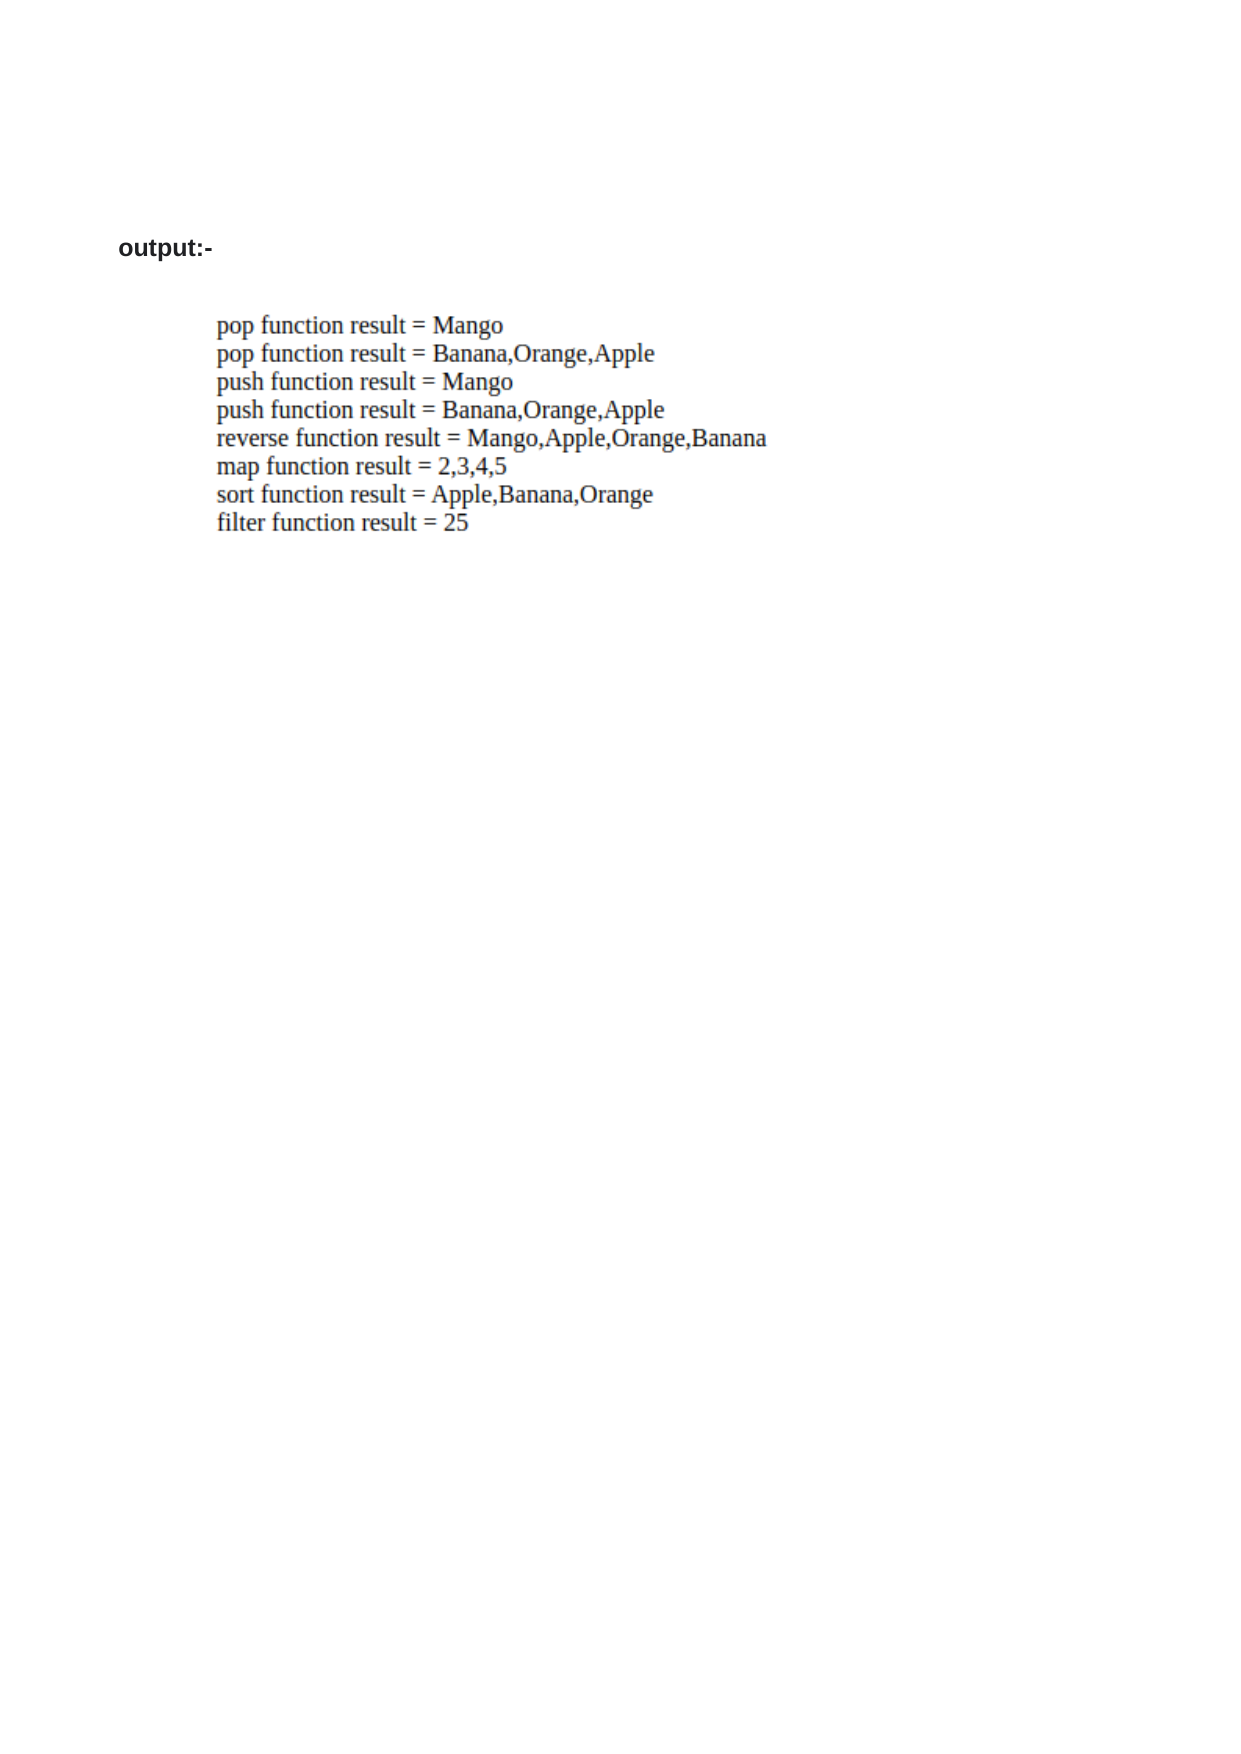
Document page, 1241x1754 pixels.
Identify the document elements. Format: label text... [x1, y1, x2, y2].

text output:- [118, 233, 1122, 262]
picture [206, 290, 1035, 672]
